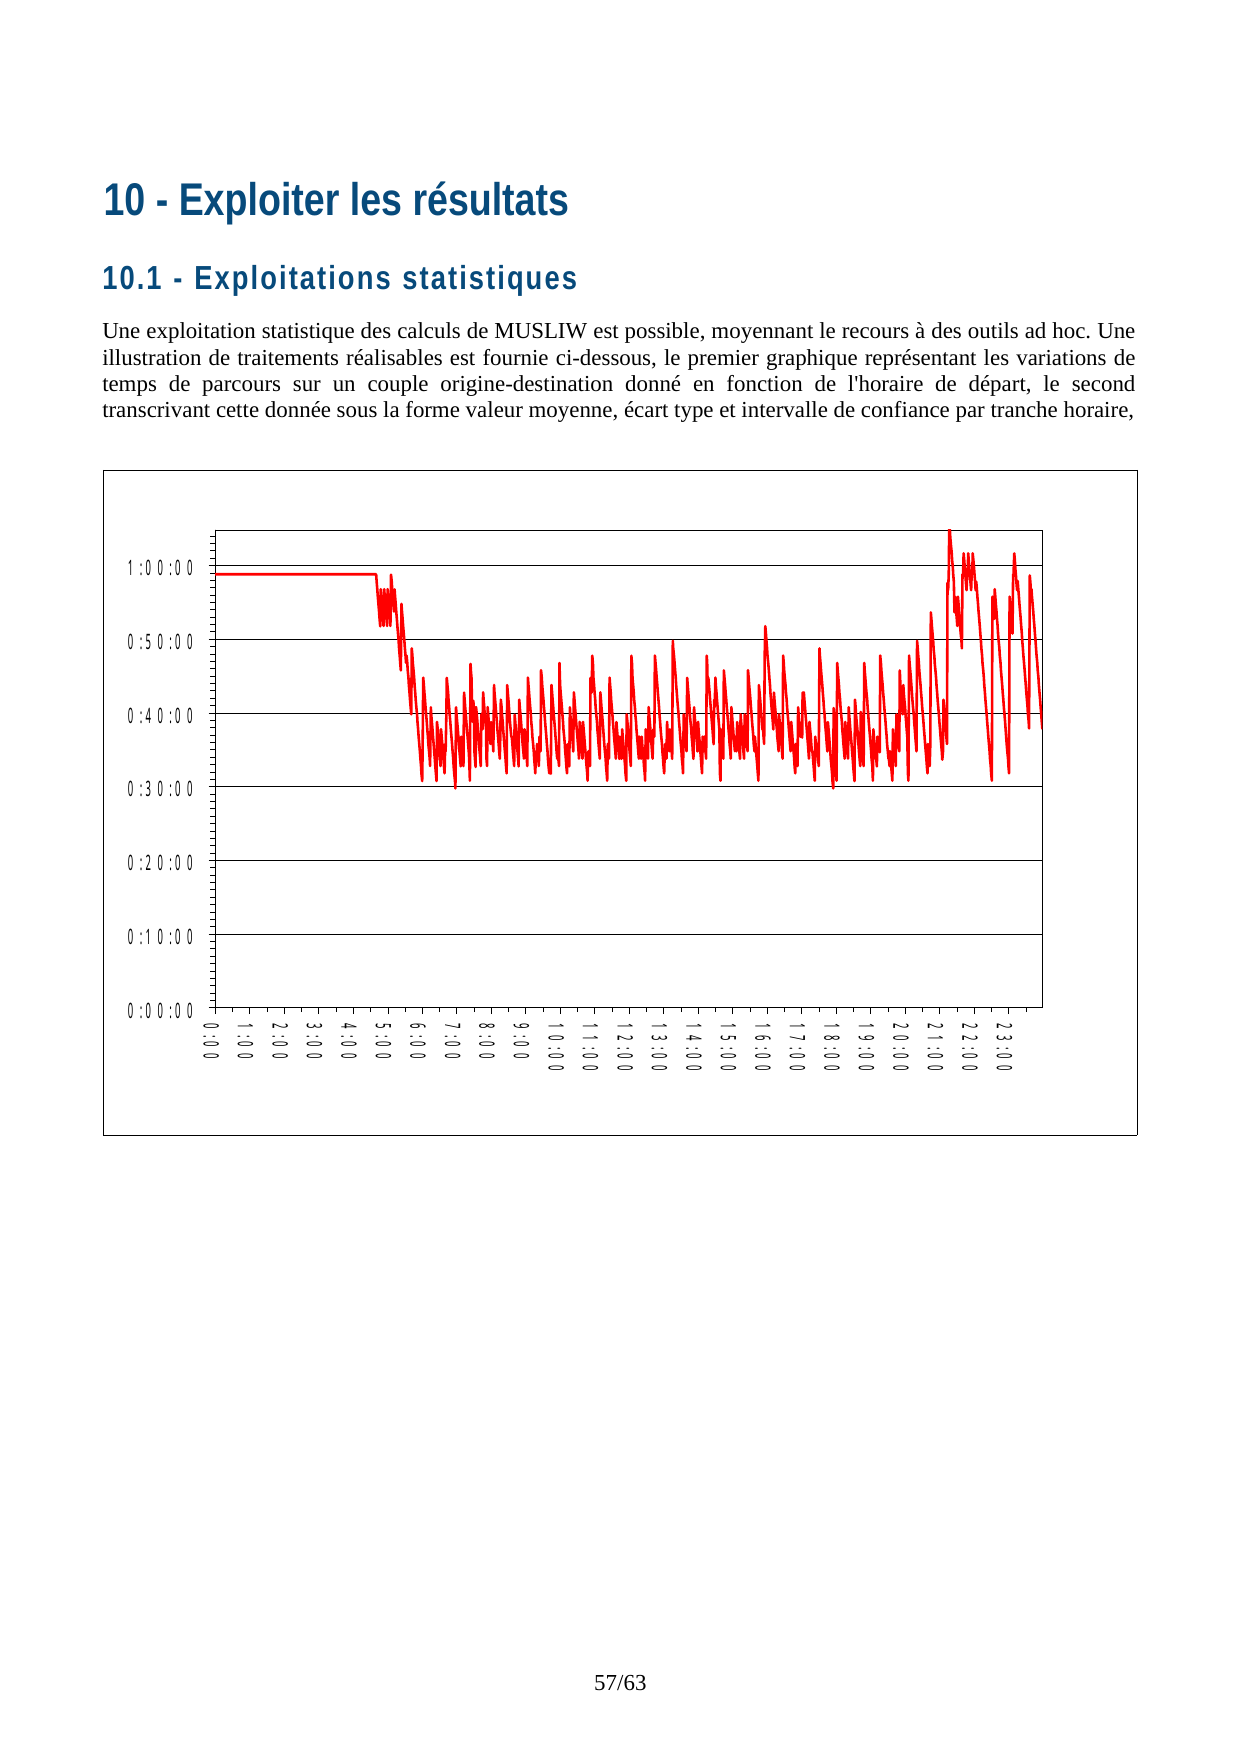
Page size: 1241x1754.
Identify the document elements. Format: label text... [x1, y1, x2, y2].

table_header [104, 471, 1137, 1135]
subtitle Exploiter les résultats [103, 172, 1137, 225]
subtitle Exploitations statistiques [102, 258, 1137, 296]
text Une exploitation statistique des calculs de MUSLIW est possible, moyennant le recours à des outils ad hoc. Une illustration de traitements réalisables est fournie ci-dessous, le premier graphique représentant les variations de temps de parcours sur un couple origine-destination donné en fonction de l'horaire de départ, le second transcrivant cette donnée sous la forme valeur moyenne, écart type et intervalle de confiance par tranche horaire, [102, 317, 1137, 423]
